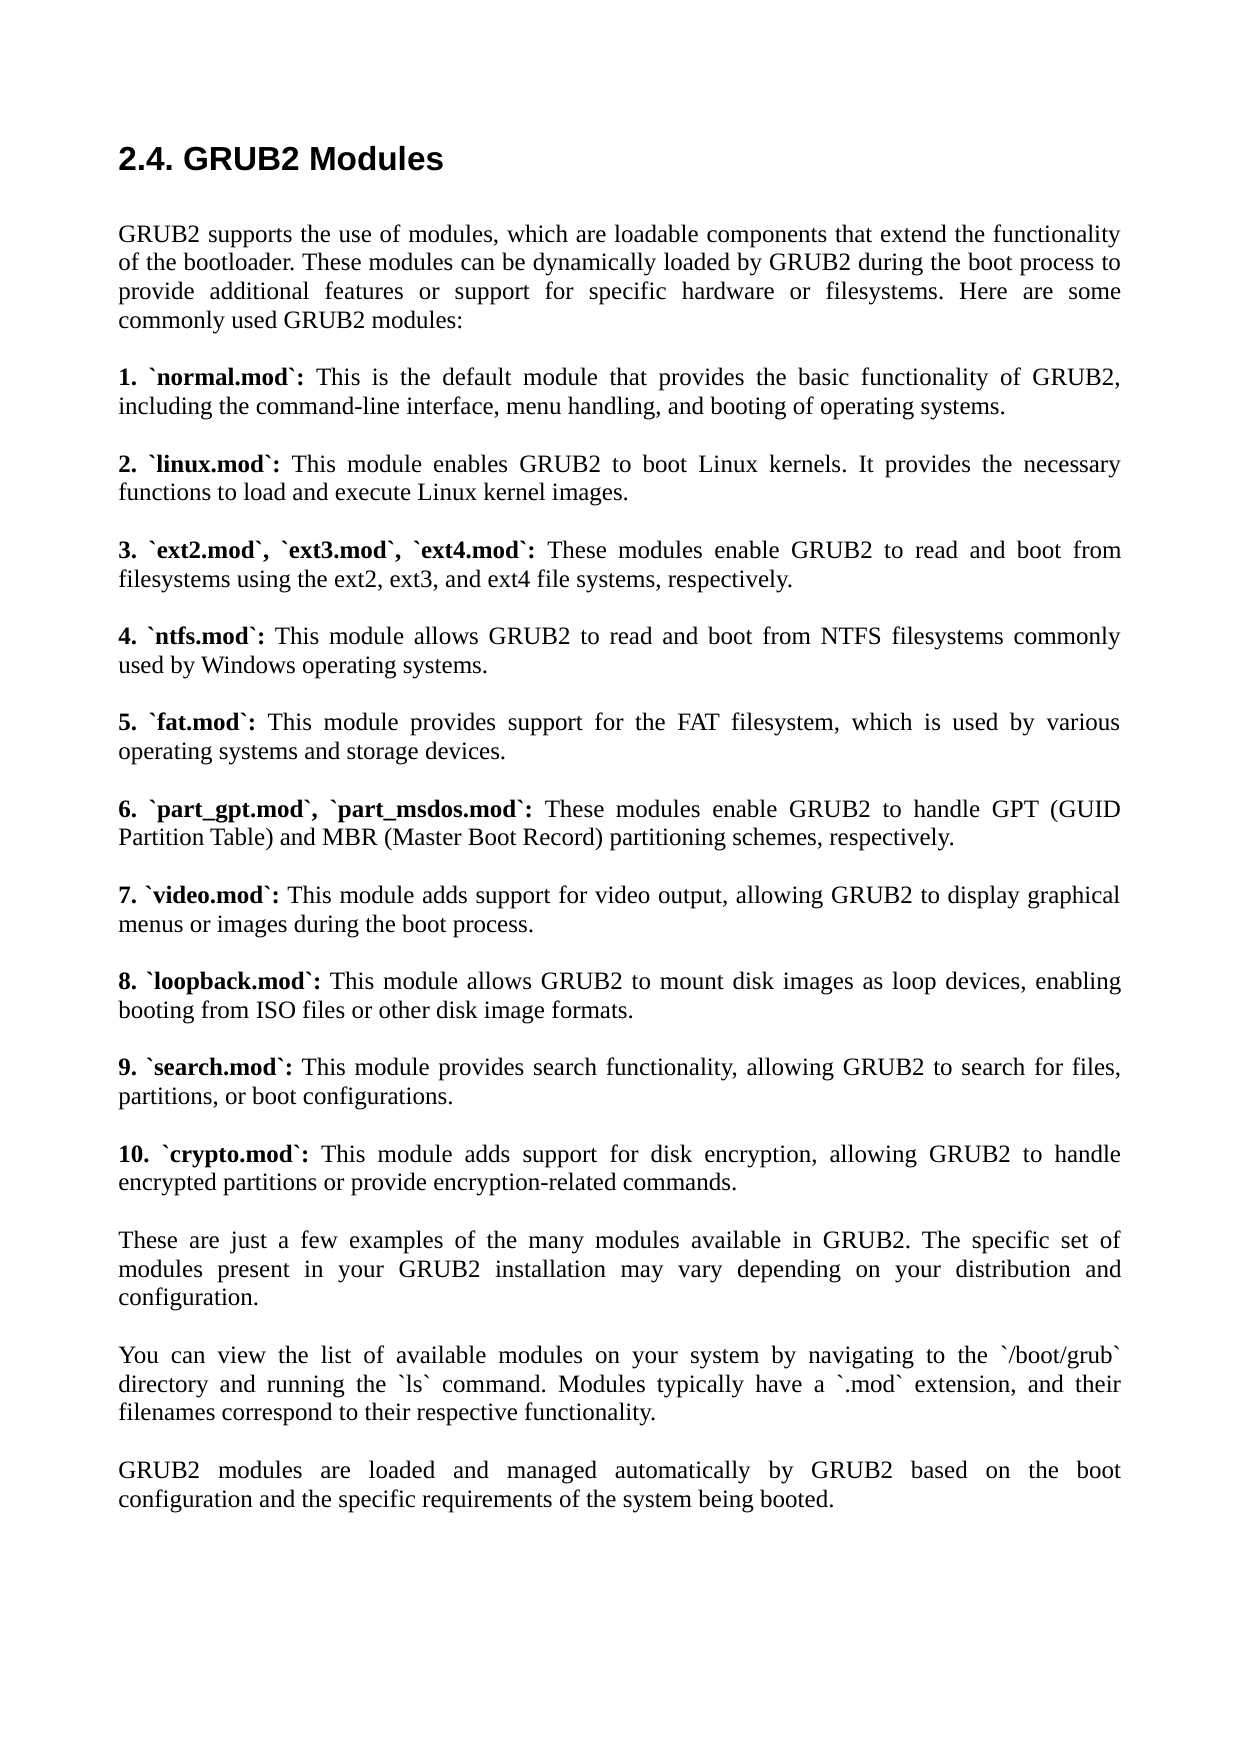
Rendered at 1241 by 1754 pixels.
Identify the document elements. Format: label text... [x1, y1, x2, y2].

text You can view the list of available modules on your system by navigating to the `/boot/grub` directory and running the `ls` command. Modules typically have a `.mod` extension, and their filenames correspond to their respective functionality. [118, 1340, 1122, 1426]
text 3. `ext2.mod`, `ext3.mod`, `ext4.mod`: These modules enable GRUB2 to read and boot from filesystems using the ext2, ext3, and ext4 file systems, respectively. [118, 535, 1122, 592]
text 4. `ntfs.mod`: This module allows GRUB2 to read and boot from NTFS filesystems commonly used by Windows operating systems. [118, 621, 1122, 679]
text 9. `search.mod`: This module provides search functionality, allowing GRUB2 to search for files, partitions, or boot configurations. [118, 1052, 1122, 1110]
text 1. `normal.mod`: This is the default module that provides the basic functionality of GRUB2, including the command-line interface, menu handling, and booting of operating systems. [118, 362, 1122, 420]
text 7. `video.mod`: This module adds support for video output, allowing GRUB2 to display graphical menus or images during the boot process. [118, 880, 1122, 937]
text 2. `linux.mod`: This module enables GRUB2 to boot Linux kernels. It provides the necessary functions to load and execute Linux kernel images. [118, 449, 1122, 506]
text 5. `fat.mod`: This module provides support for the FAT filesystem, which is used by various operating systems and storage devices. [118, 707, 1122, 765]
text 6. `part_gpt.mod`, `part_msdos.mod`: These modules enable GRUB2 to handle GPT (GUID Partition Table) and MBR (Master Boot Record) partitioning schemes, respectively. [118, 794, 1122, 851]
text GRUB2 modules are loaded and managed automatically by GRUB2 based on the boot configuration and the specific requirements of the system being booted. [118, 1455, 1122, 1512]
text These are just a few examples of the many modules available in GRUB2. The specific set of modules present in your GRUB2 installation may vary depending on your distribution and configuration. [118, 1225, 1122, 1311]
text GRUB2 supports the use of modules, which are loadable components that extend the functionality of the bootloader. These modules can be dynamically loaded by GRUB2 during the boot process to provide additional features or support for specific hardware or filesystems. Here are some commonly used GRUB2 modules: [118, 219, 1122, 334]
text 10. `crypto.mod`: This module adds support for disk encryption, allowing GRUB2 to handle encrypted partitions or provide encryption-related commands. [118, 1139, 1122, 1196]
text 8. `loopback.mod`: This module allows GRUB2 to mount disk images as loop devices, enabling booting from ISO files or other disk image formats. [118, 966, 1122, 1024]
subtitle 2.4. GRUB2 Modules [118, 139, 1122, 177]
